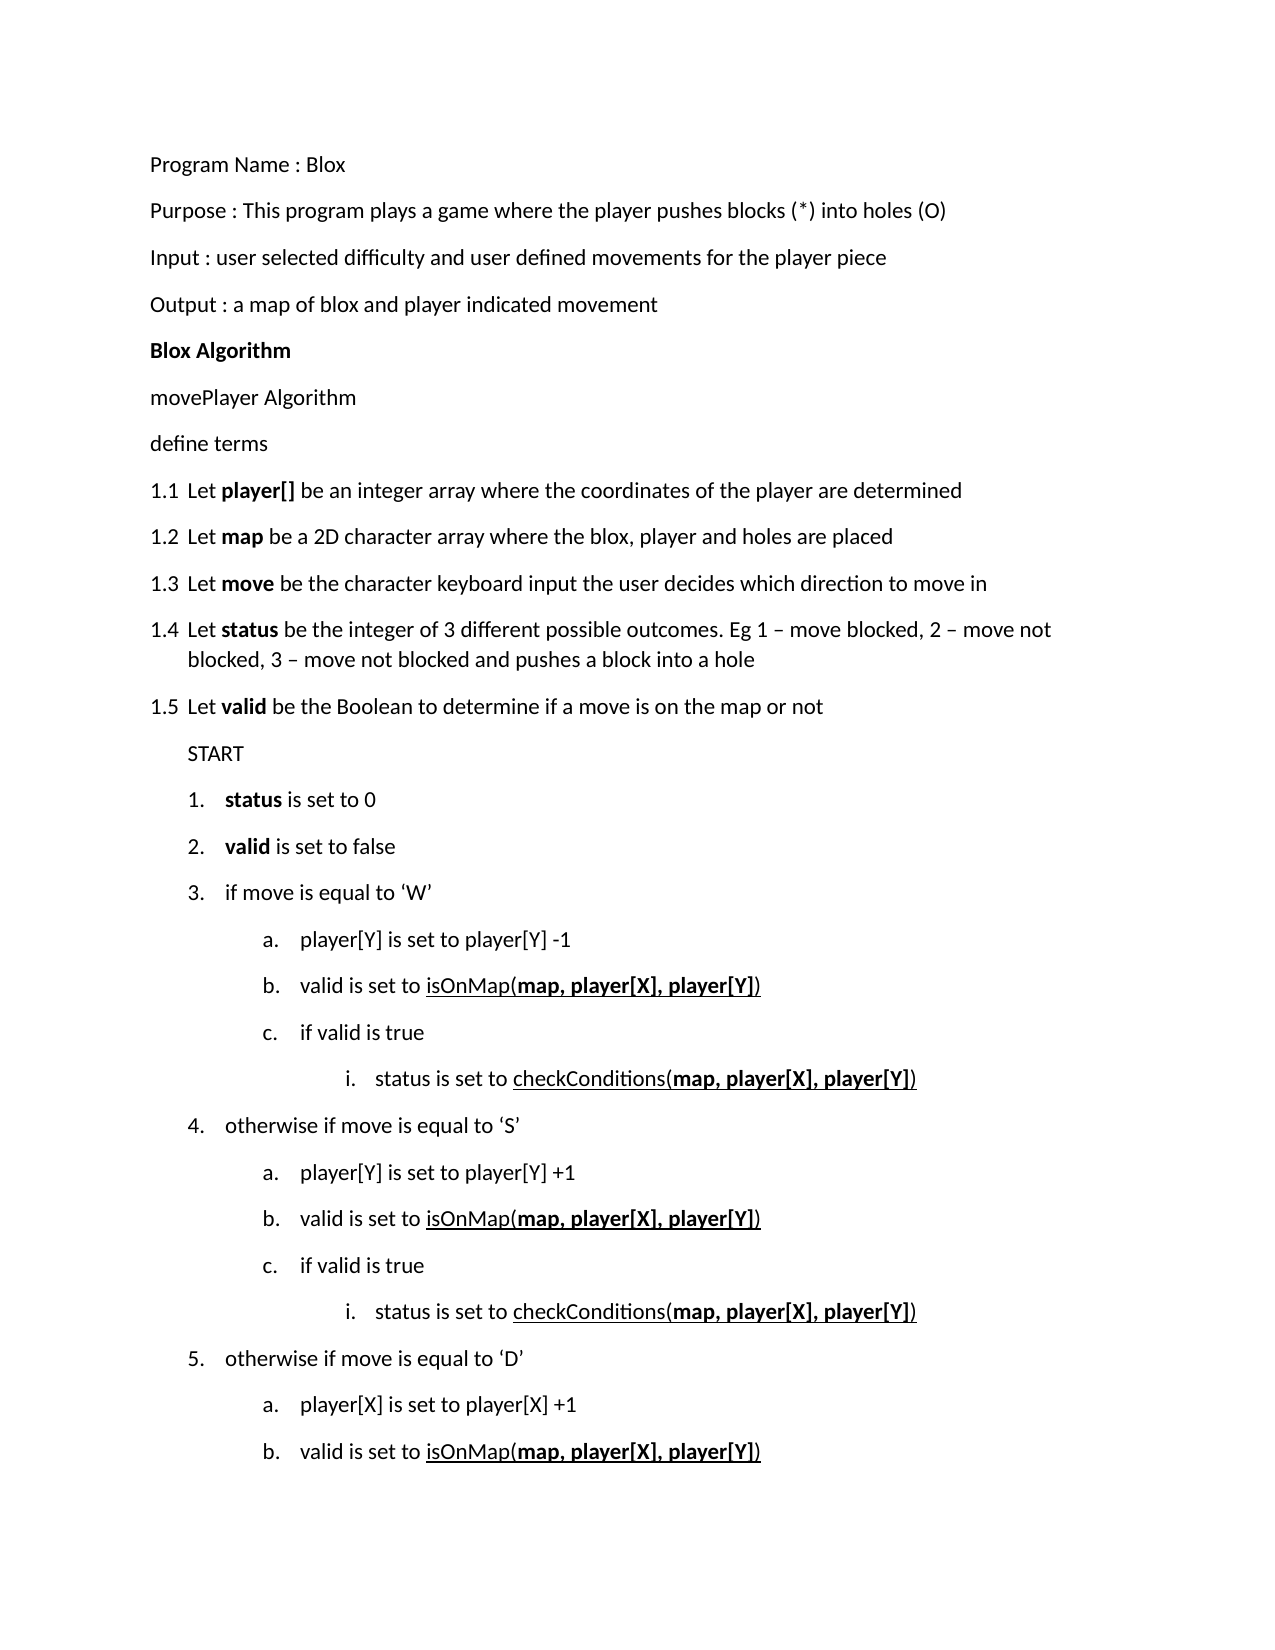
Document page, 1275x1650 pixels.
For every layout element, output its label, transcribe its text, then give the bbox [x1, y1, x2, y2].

text define terms [150, 429, 1125, 457]
list if move is equal to ‘W’ [187, 878, 1125, 906]
list status is set to checkConditions(map, player[X], player[Y]) [356, 1297, 1125, 1325]
list valid is set to false [187, 832, 1125, 860]
text Output : a map of blox and player indicated movement [150, 290, 1125, 318]
list valid is set to isOnMap(map, player[X], player[Y]) [262, 1437, 1125, 1465]
list otherwise if move is equal to ‘S’ [187, 1111, 1125, 1139]
list if valid is true [262, 1251, 1125, 1279]
text Program Name : Blox [150, 150, 1125, 178]
list Let valid be the Boolean to determine if a move is on the map or not [150, 692, 1125, 720]
list Let move be the character keyboard input the user decides which direction to move in [150, 569, 1125, 597]
list player[X] is set to player[X] +1 [262, 1391, 1125, 1418]
text Blox Algorithm [150, 336, 1125, 364]
list status is set to checkConditions(map, player[X], player[Y]) [356, 1064, 1125, 1093]
list otherwise if move is equal to ‘D’ [187, 1344, 1125, 1372]
list START [187, 739, 1125, 767]
list Let status be the integer of 3 different possible outcomes. Eg 1 – move blocked, 2 – move not blocked, 3 – move not blocked and pushes a block into a hole [150, 616, 1125, 673]
list Let map be a 2D character array where the blox, player and holes are placed [150, 522, 1125, 551]
list if valid is true [262, 1018, 1125, 1046]
text Purpose : This program plays a game where the player pushes blocks (*) into holes (O) [150, 197, 1125, 224]
list valid is set to isOnMap(map, player[X], player[Y]) [262, 971, 1125, 999]
list player[Y] is set to player[Y] +1 [262, 1158, 1125, 1186]
text Input : user selected difficulty and user defined movements for the player piece [150, 243, 1125, 271]
list status is set to 0 [187, 785, 1125, 813]
text movePlayer Algorithm [150, 383, 1125, 411]
list Let player[] be an integer array where the coordinates of the player are determined [150, 476, 1125, 504]
list player[Y] is set to player[Y] -1 [262, 925, 1125, 953]
list valid is set to isOnMap(map, player[X], player[Y]) [262, 1204, 1125, 1232]
